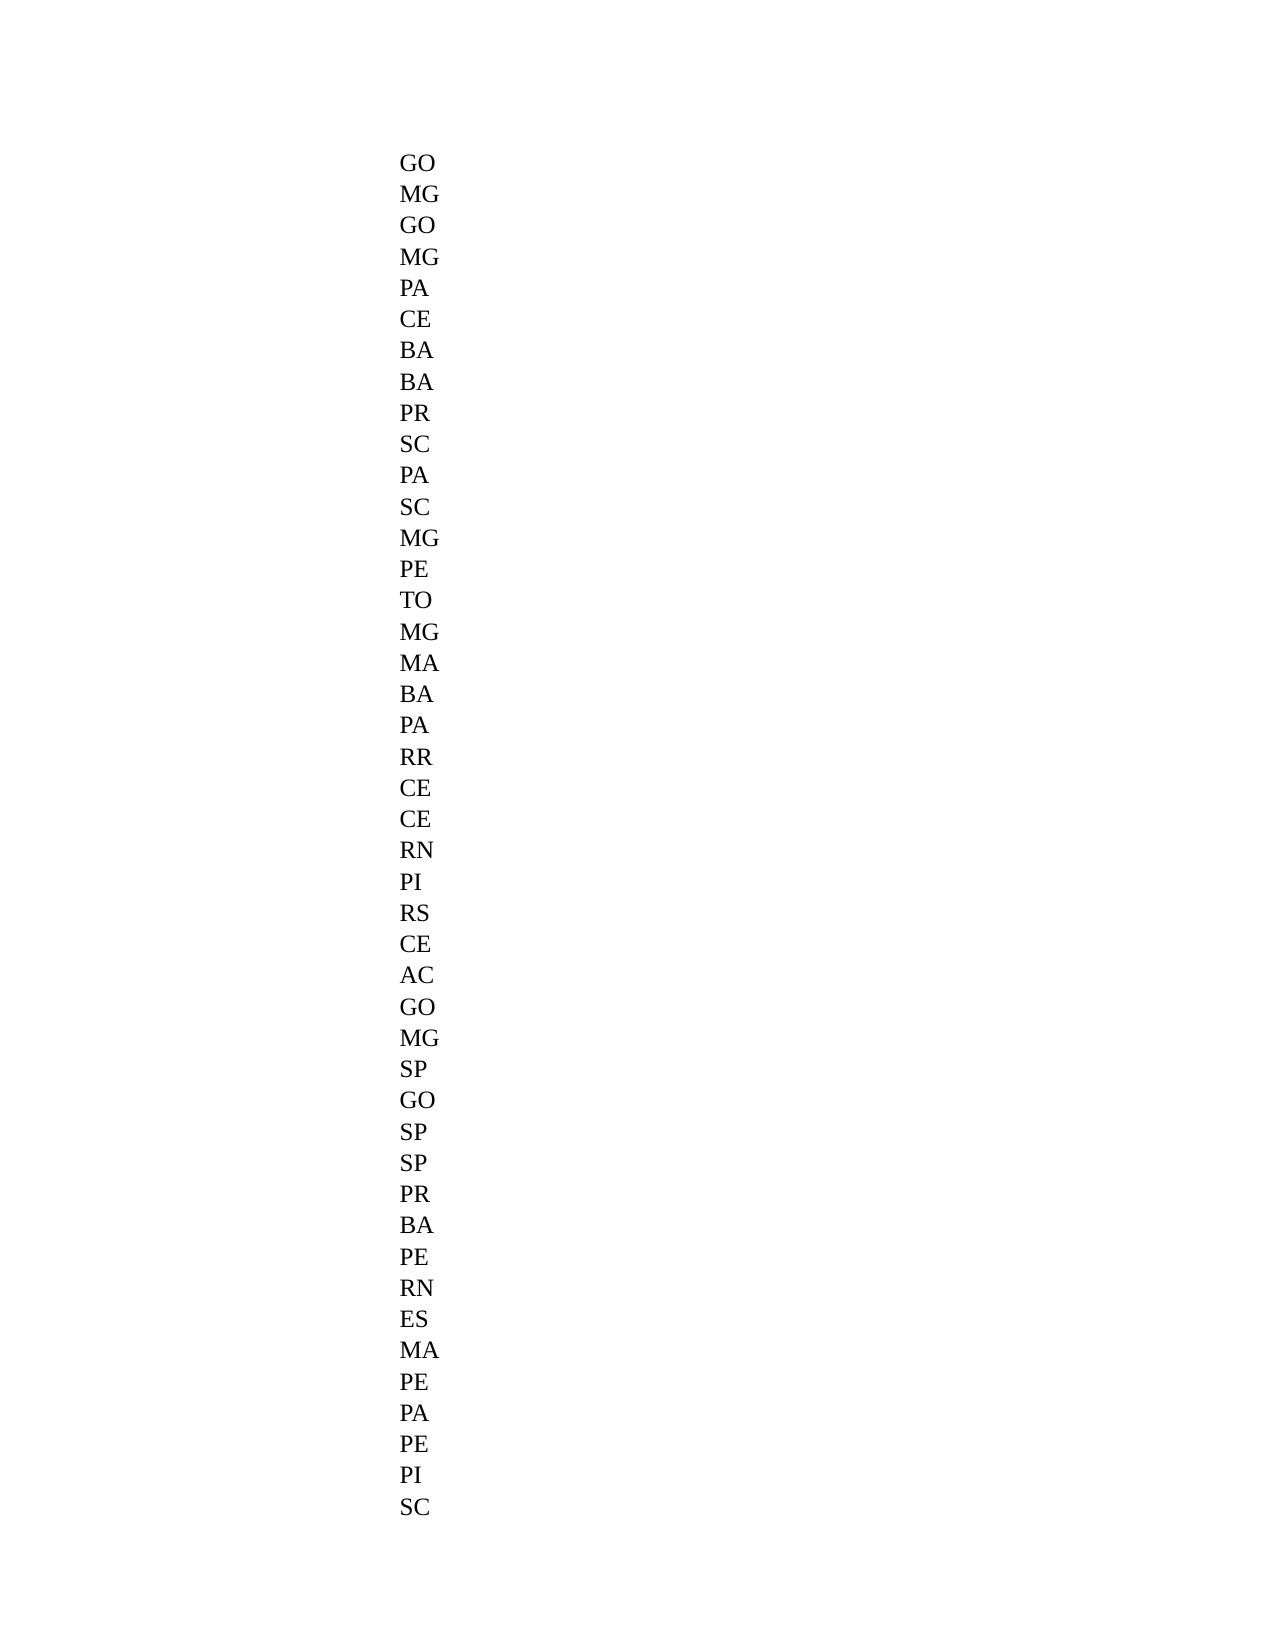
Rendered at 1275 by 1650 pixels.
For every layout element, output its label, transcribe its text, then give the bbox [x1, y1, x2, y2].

table_cell [118, 1428, 399, 1459]
table_cell [118, 209, 399, 241]
table_cell PE [399, 1241, 446, 1272]
table_cell BA [399, 366, 446, 397]
table_cell BA [399, 1209, 446, 1241]
table_cell RN [399, 1272, 446, 1303]
table_cell [118, 428, 399, 459]
table_cell [118, 897, 399, 928]
table_cell PI [399, 1459, 446, 1491]
table_cell [118, 1491, 399, 1522]
table_cell [118, 1241, 399, 1272]
table_cell ES [399, 1303, 446, 1334]
table_cell MA [399, 647, 446, 678]
table_cell MG [399, 522, 446, 553]
table_cell PA [399, 459, 446, 491]
table_cell GO [399, 1084, 446, 1116]
table_cell [118, 1272, 399, 1303]
table_cell PE [399, 553, 446, 584]
table_cell PR [399, 1178, 446, 1209]
table_cell [118, 459, 399, 491]
table_cell MG [399, 1022, 446, 1053]
table_cell [118, 741, 399, 772]
table_cell [118, 866, 399, 897]
table_header [118, 147, 399, 178]
table_cell [118, 522, 399, 553]
table_cell RR [399, 741, 446, 772]
table_cell SP [399, 1147, 446, 1178]
table_cell CE [399, 803, 446, 834]
table_cell [118, 647, 399, 678]
table_cell SC [399, 1491, 446, 1522]
table_cell [118, 584, 399, 616]
table_cell [118, 1116, 399, 1147]
table_cell CE [399, 928, 446, 959]
table_cell [118, 1022, 399, 1053]
table_cell [118, 1178, 399, 1209]
table_cell [118, 397, 399, 428]
table_cell [118, 1303, 399, 1334]
table_cell PA [399, 272, 446, 303]
table_cell PI [399, 866, 446, 897]
table_cell SC [399, 491, 446, 522]
table_cell [118, 678, 399, 709]
table_cell [118, 272, 399, 303]
table_cell [118, 178, 399, 209]
table_cell [118, 1334, 399, 1366]
table_cell [118, 772, 399, 803]
table_cell [118, 553, 399, 584]
table_cell [118, 1397, 399, 1428]
table_cell [118, 1084, 399, 1116]
table_cell [118, 1053, 399, 1084]
table_cell CE [399, 772, 446, 803]
table_cell MG [399, 616, 446, 647]
table_cell [118, 241, 399, 272]
table_cell [118, 366, 399, 397]
table_cell [118, 1147, 399, 1178]
table_cell MG [399, 178, 446, 209]
table_cell [118, 1459, 399, 1491]
table_cell PA [399, 709, 446, 741]
table_cell GO [399, 991, 446, 1022]
table_cell MG [399, 241, 446, 272]
table_cell [118, 303, 399, 334]
table_cell GO [399, 209, 446, 241]
table_cell [118, 959, 399, 991]
table_cell SC [399, 428, 446, 459]
table_cell PR [399, 397, 446, 428]
table_cell PA [399, 1397, 446, 1428]
table_cell PE [399, 1366, 446, 1397]
table_cell [118, 1366, 399, 1397]
table_cell SP [399, 1053, 446, 1084]
table_cell MA [399, 1334, 446, 1366]
table_cell TO [399, 584, 446, 616]
table_cell BA [399, 678, 446, 709]
table_cell BA [399, 334, 446, 366]
table_cell [118, 616, 399, 647]
table_cell RS [399, 897, 446, 928]
table_cell [118, 928, 399, 959]
table_cell [118, 1209, 399, 1241]
table_cell PE [399, 1428, 446, 1459]
table_cell CE [399, 303, 446, 334]
table_cell RN [399, 834, 446, 866]
table_cell AC [399, 959, 446, 991]
table_cell [118, 803, 399, 834]
table_cell [118, 491, 399, 522]
table_cell [118, 834, 399, 866]
table_cell [118, 991, 399, 1022]
table_cell [118, 709, 399, 741]
table_cell SP [399, 1116, 446, 1147]
table_cell [118, 334, 399, 366]
table_header GO [399, 147, 446, 178]
